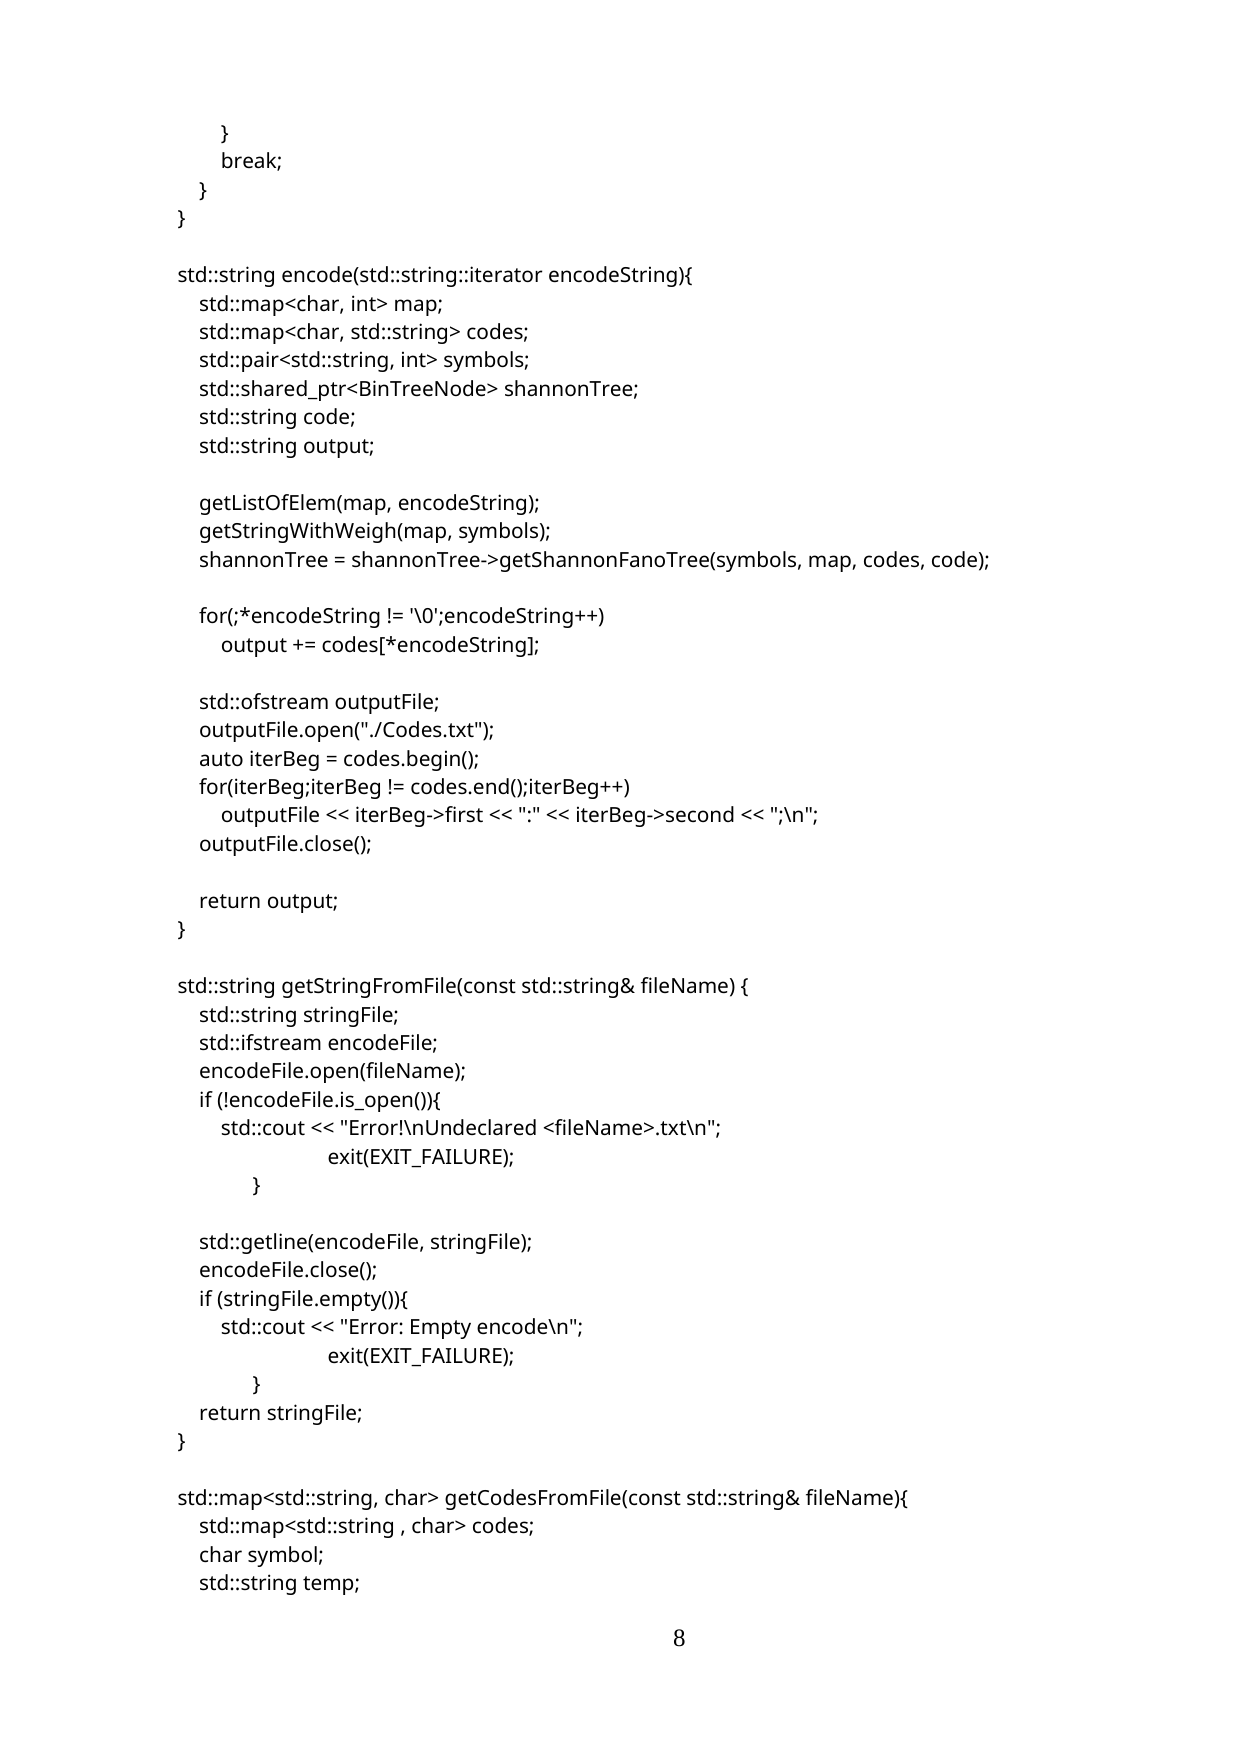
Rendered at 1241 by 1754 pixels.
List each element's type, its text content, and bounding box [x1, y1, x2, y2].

text output += codes[*encodeString]; [177, 630, 1181, 658]
text encodeFile.close(); [177, 1256, 1181, 1284]
text std::map<char, std::string> codes; [177, 317, 1181, 346]
text } [177, 118, 1181, 147]
text if (stringFile.empty()){ [177, 1284, 1181, 1312]
text getListOfElem(map, encodeString); [177, 488, 1181, 516]
text std::map<std::string, char> getCodesFromFile(const std::string& fileName){ [177, 1483, 1181, 1512]
text encodeFile.open(fileName); [177, 1057, 1181, 1085]
text std::ofstream outputFile; [177, 687, 1181, 715]
text std::string output; [177, 431, 1181, 459]
text } [177, 1369, 1181, 1398]
text auto iterBeg = codes.begin(); [177, 744, 1181, 772]
text break; [177, 147, 1181, 175]
text } [177, 1426, 1181, 1455]
text outputFile.open("./Codes.txt"); [177, 715, 1181, 744]
text } [177, 203, 1181, 232]
text outputFile << iterBeg->first << ":" << iterBeg->second << ";\n"; [177, 801, 1181, 829]
text getStringWithWeigh(map, symbols); [177, 516, 1181, 545]
text std::string getStringFromFile(const std::string& fileName) { [177, 971, 1181, 1000]
text std::shared_ptr<BinTreeNode> shannonTree; [177, 374, 1181, 402]
text std::string stringFile; [177, 1000, 1181, 1028]
text std::pair<std::string, int> symbols; [177, 346, 1181, 374]
text outputFile.close(); [177, 829, 1181, 857]
text std::getline(encodeFile, stringFile); [177, 1227, 1181, 1256]
text } [177, 914, 1181, 943]
text return stringFile; [177, 1398, 1181, 1426]
text exit(EXIT_FAILURE); [177, 1142, 1181, 1170]
text std::string code; [177, 402, 1181, 431]
text } [177, 175, 1181, 203]
text } [177, 1170, 1181, 1199]
text std::string temp; [177, 1568, 1181, 1597]
text shannonTree = shannonTree->getShannonFanoTree(symbols, map, codes, code); [177, 545, 1181, 573]
text for(iterBeg;iterBeg != codes.end();iterBeg++) [177, 772, 1181, 801]
text for(;*encodeString != '\0';encodeString++) [177, 602, 1181, 630]
text std::ifstream encodeFile; [177, 1028, 1181, 1057]
text char symbol; [177, 1540, 1181, 1568]
text std::map<std::string , char> codes; [177, 1512, 1181, 1540]
text return output; [177, 886, 1181, 914]
text exit(EXIT_FAILURE); [177, 1341, 1181, 1369]
text std::cout << "Error: Empty encode\n"; [177, 1312, 1181, 1341]
text std::cout << "Error!\nUndeclared <fileName>.txt\n"; [177, 1113, 1181, 1142]
text std::string encode(std::string::iterator encodeString){ [177, 260, 1181, 289]
text std::map<char, int> map; [177, 289, 1181, 317]
text if (!encodeFile.is_open()){ [177, 1085, 1181, 1113]
